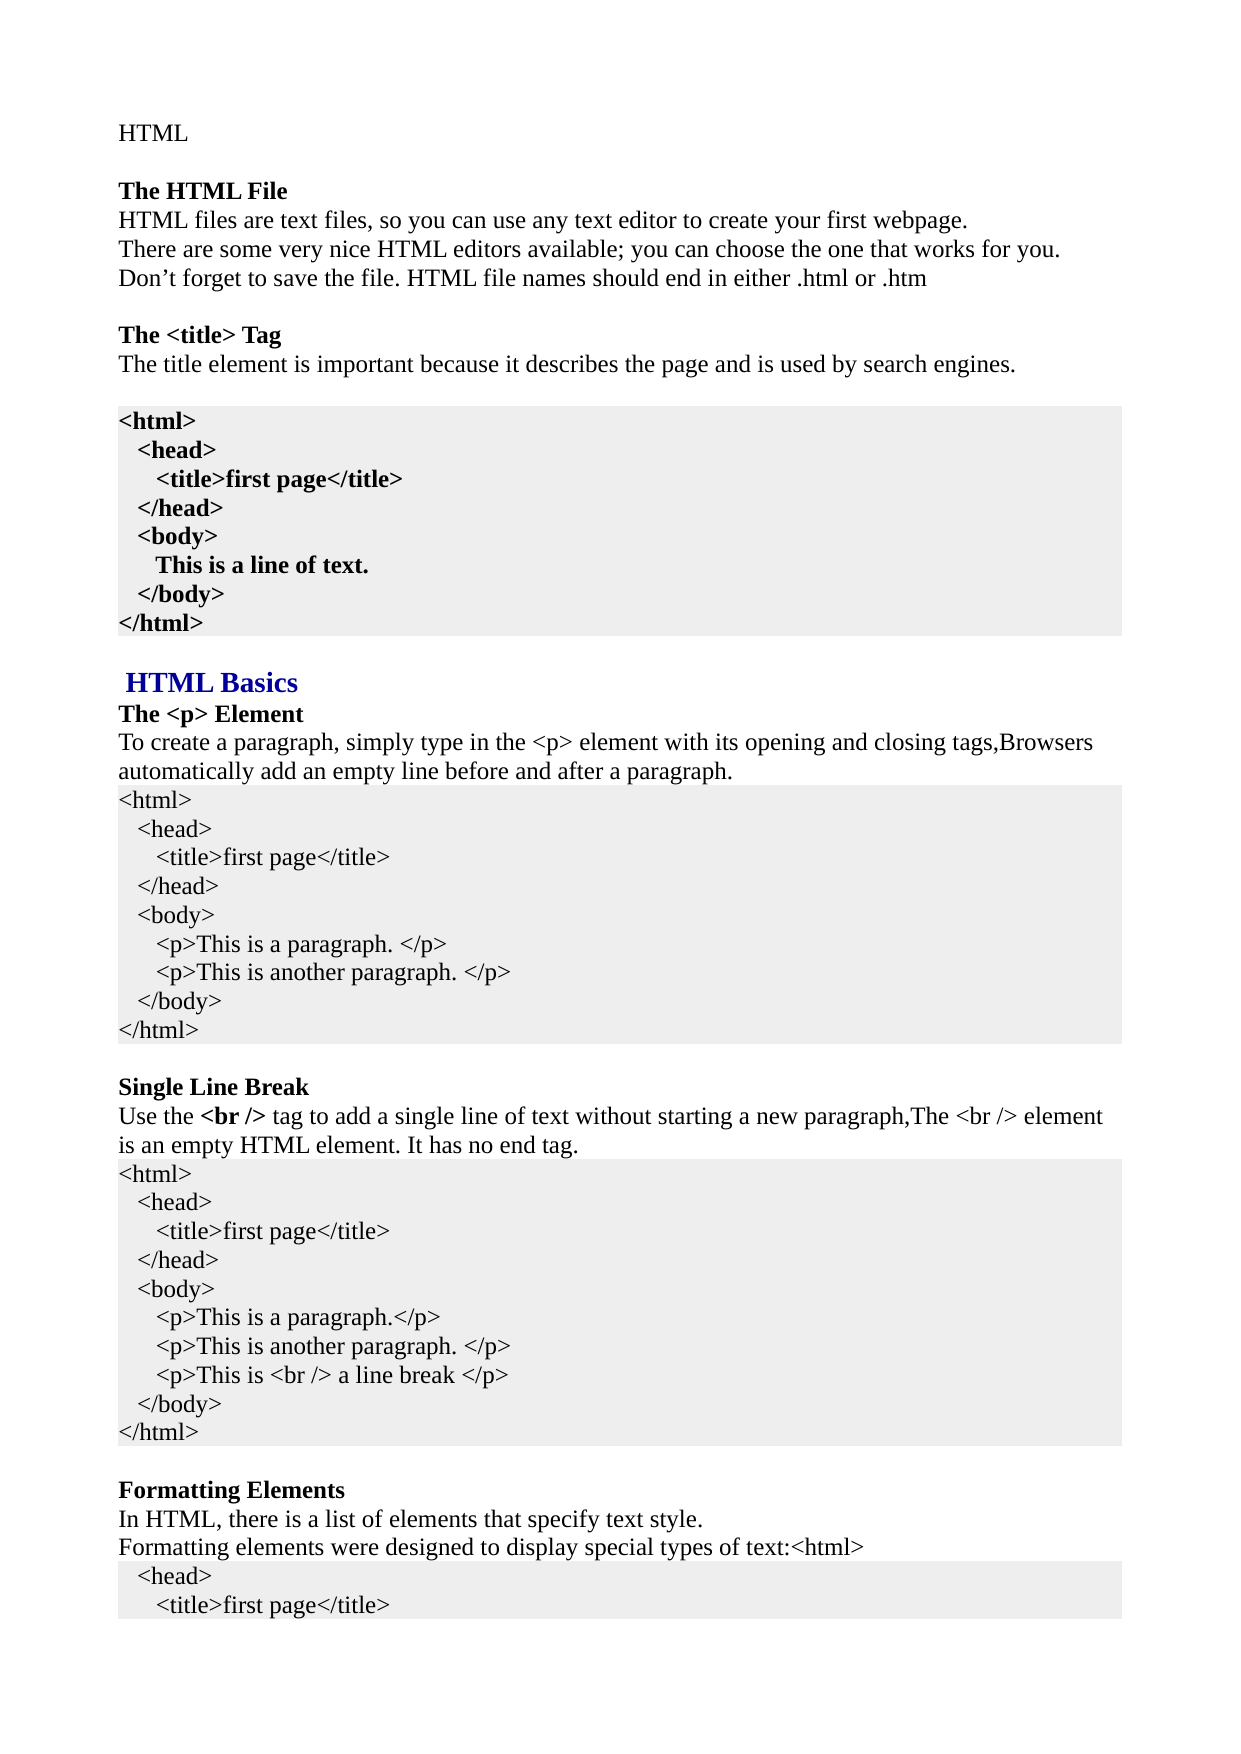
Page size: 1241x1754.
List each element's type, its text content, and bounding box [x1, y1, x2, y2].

text The <p> Element [118, 699, 1122, 727]
text <title>first page</title> [118, 1216, 1122, 1245]
text In HTML, there is a list of elements that specify text style. [118, 1504, 1122, 1532]
text <html> [118, 406, 1122, 435]
text HTML Basics [118, 665, 1122, 699]
text HTML files are text files, so you can use any text editor to create your first webpage. [118, 205, 1122, 234]
text <head> [118, 1561, 1122, 1590]
text </body> [118, 579, 1122, 608]
text <head> [118, 1187, 1122, 1216]
text </head> [118, 871, 1122, 900]
text Don’t forget to save the file. HTML file names should end in either .html or .htm [118, 263, 1122, 291]
text </head> [118, 493, 1122, 521]
text <p>This is a paragraph.</p> [118, 1302, 1122, 1331]
text There are some very nice HTML editors available; you can choose the one that works for you. [118, 234, 1122, 263]
text <html> [118, 785, 1122, 814]
text <body> [118, 1274, 1122, 1302]
text Single Line Break [118, 1072, 1122, 1101]
text <html> [118, 1159, 1122, 1187]
text The title element is important because it describes the page and is used by search engines. [118, 349, 1122, 378]
text <body> [118, 521, 1122, 550]
text The HTML File [118, 176, 1122, 205]
text </body> [118, 986, 1122, 1015]
text Use the <br /> tag to add a single line of text without starting a new paragraph,The <br /> element is an empty HTML element. It has no end tag. [118, 1101, 1122, 1159]
text <p>This is another paragraph. </p> [118, 957, 1122, 986]
text <p>This is another paragraph. </p> [118, 1331, 1122, 1360]
text <head> [118, 435, 1122, 464]
text The <title> Tag [118, 320, 1122, 349]
text Formatting elements were designed to display special types of text:<html> [118, 1532, 1122, 1561]
text </html> [118, 608, 1122, 636]
text <title>first page</title> [118, 1590, 1122, 1619]
text <p>This is a paragraph. </p> [118, 929, 1122, 957]
text To create a paragraph, simply type in the <p> element with its opening and closing tags,Browsers automatically add an empty line before and after a paragraph. [118, 727, 1122, 785]
text <title>first page</title> [118, 464, 1122, 493]
text </html> [118, 1417, 1122, 1446]
text <title>first page</title> [118, 842, 1122, 871]
text </head> [118, 1245, 1122, 1274]
text Formatting Elements [118, 1475, 1122, 1504]
text This is a line of text. [118, 550, 1122, 579]
text </html> [118, 1015, 1122, 1044]
text </body> [118, 1389, 1122, 1417]
text <head> [118, 814, 1122, 842]
text <p>This is <br /> a line break </p> [118, 1360, 1122, 1389]
text <body> [118, 900, 1122, 929]
